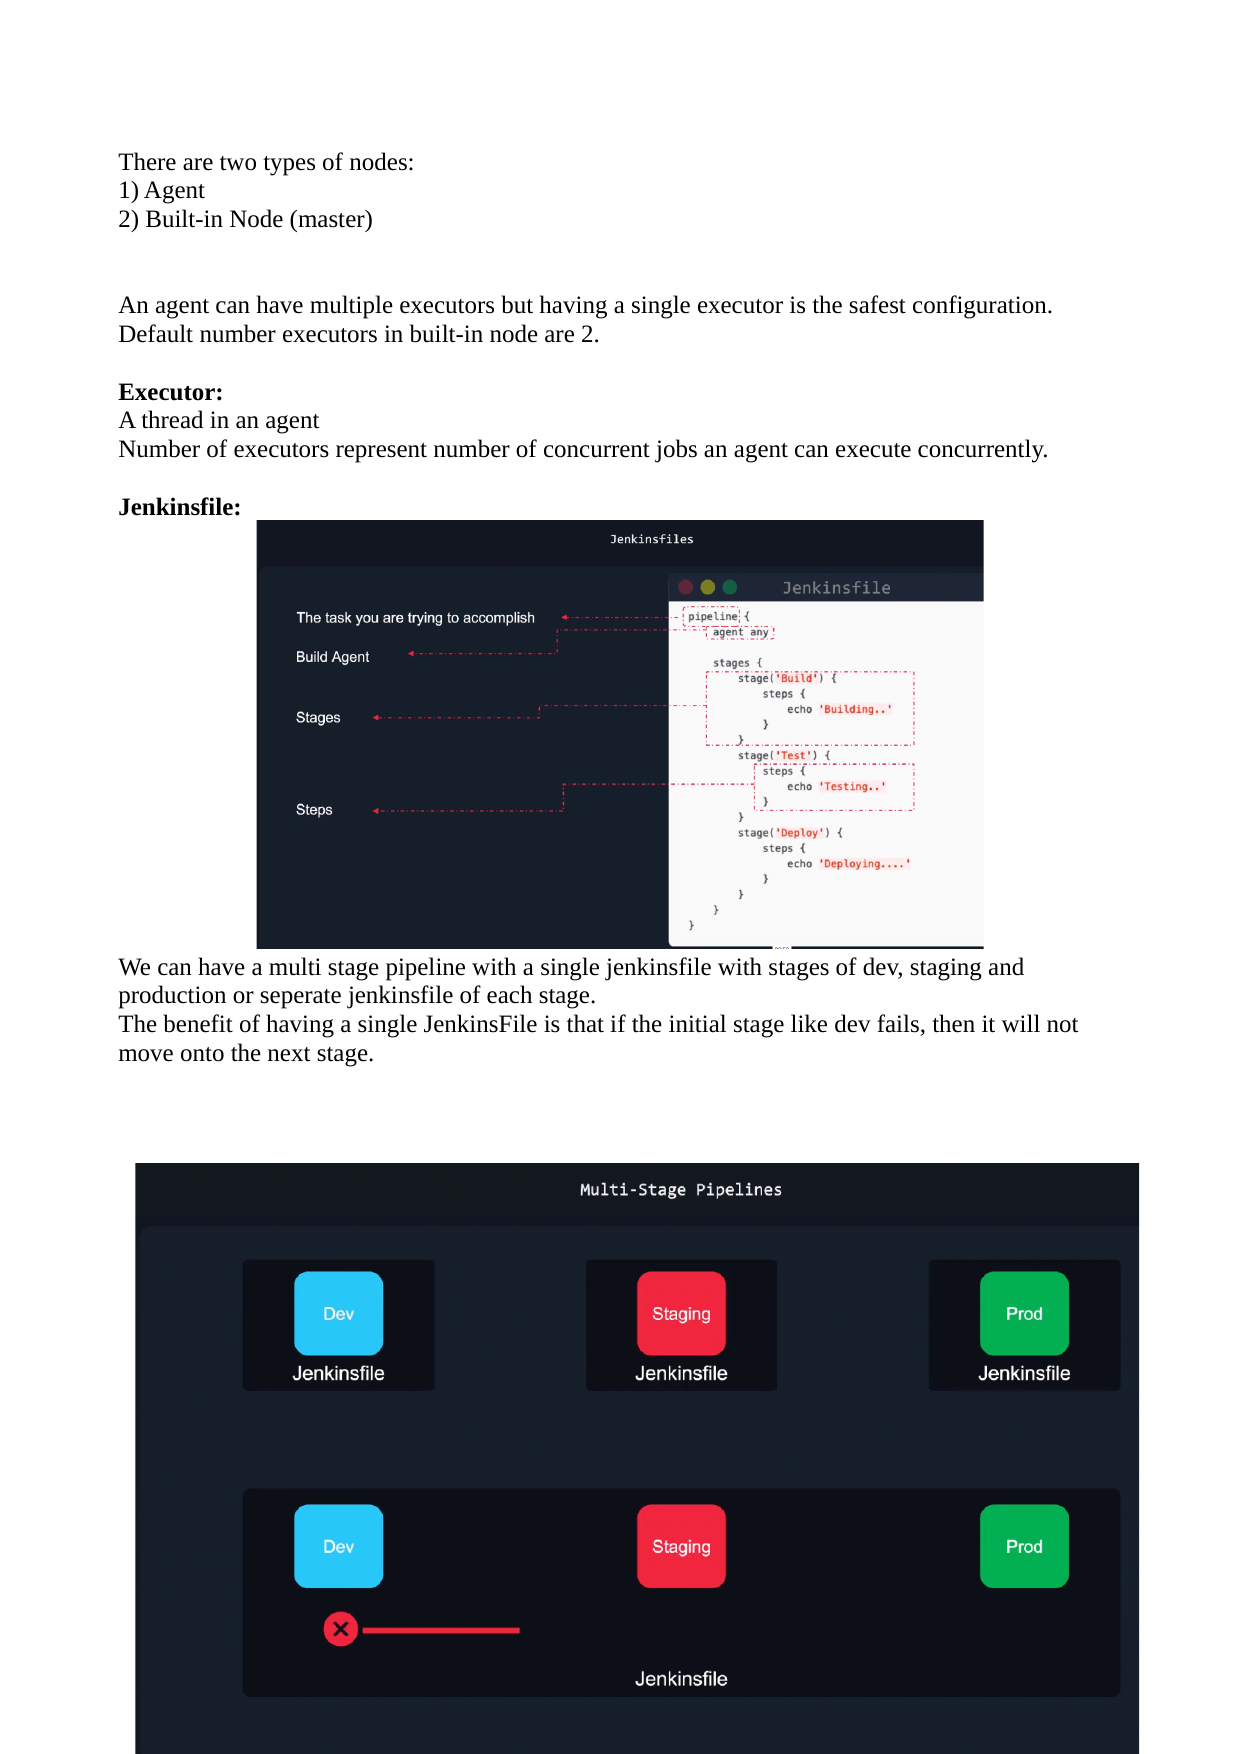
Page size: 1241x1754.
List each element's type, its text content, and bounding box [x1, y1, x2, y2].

text An agent can have multiple executors but having a single executor is the safest configuration. [118, 291, 1122, 319]
text Number of executors represent number of concurrent jobs an agent can execute concurrently. [118, 434, 1122, 463]
text Default number executors in built-in node are 2. [118, 319, 1122, 348]
text A thread in an agent [118, 406, 1122, 434]
text Jenkinsfile: [118, 492, 1122, 521]
text Executor: [118, 377, 1122, 406]
picture [135, 1163, 1140, 1754]
text We can have a multi stage pipeline with a single jenkinsfile with stages of dev, staging and production or seperate jenkinsfile of each stage. The benefit of having a single JenkinsFile is that if the initial stage like dev fails, then it will not move onto the next stage. [118, 952, 1122, 1067]
text 2) Built-in Node (master) [118, 204, 1122, 233]
picture [256, 520, 984, 949]
text There are two types of nodes: 1) Agent [118, 147, 1122, 204]
